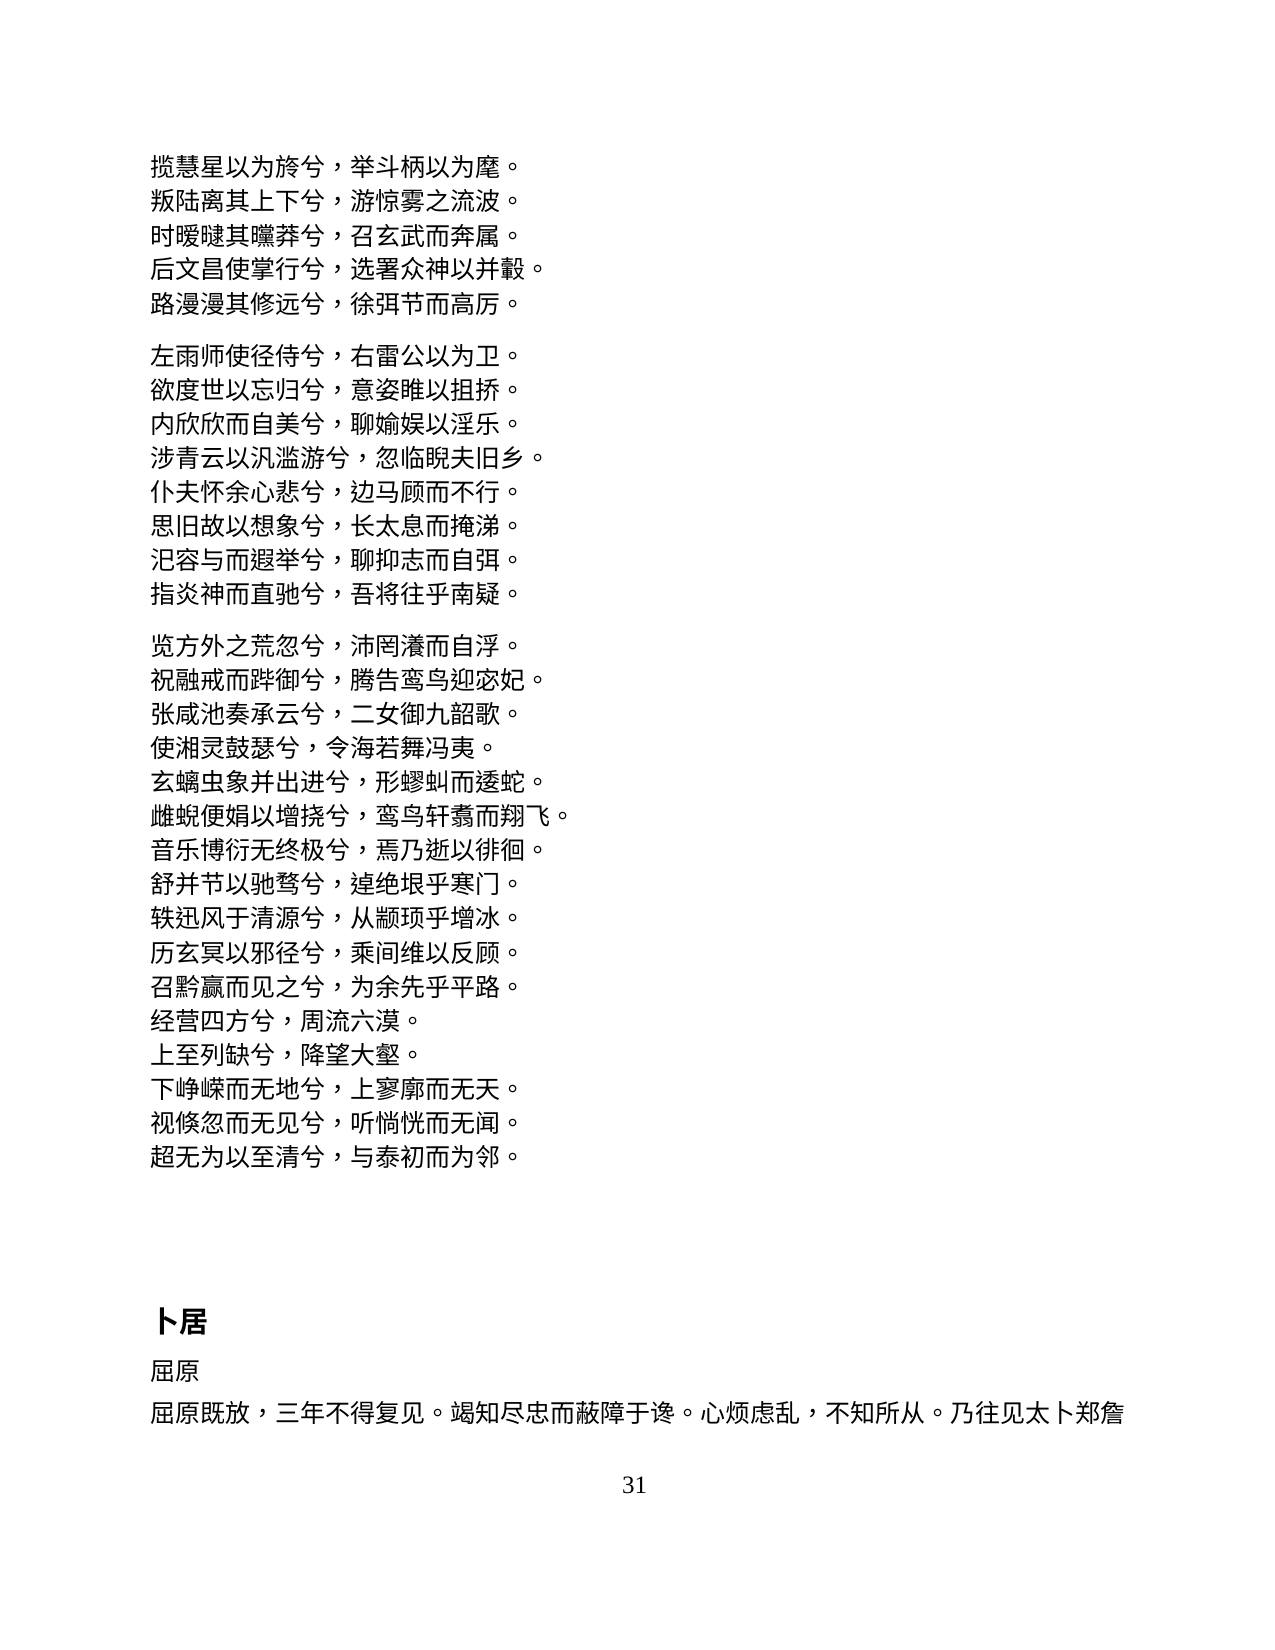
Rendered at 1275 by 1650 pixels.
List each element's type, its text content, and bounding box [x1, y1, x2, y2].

text 左雨师使径侍兮，右雷公以为卫。 欲度世以忘归兮，意姿睢以抯挢。 内欣欣而自美兮，聊媮娱以淫乐。 涉青云以汎滥游兮，忽临睨夫旧乡。 仆夫怀余心悲兮，边马顾而不行。 思旧故以想象兮，长太息而掩涕。 汜容与而遐举兮，聊抑志而自弭。 指炎神而直驰兮，吾将往乎南疑。 [150, 338, 1125, 611]
text 屈原 [150, 1353, 1125, 1387]
text 揽慧星以为旍兮，举斗柄以为麾。 叛陆离其上下兮，游惊雾之流波。 时暧曃其曭莽兮，召玄武而奔属。 后文昌使掌行兮，选署众神以并轂。 路漫漫其修远兮，徐弭节而高厉。 [150, 150, 1125, 320]
text 屈原既放，三年不得复见。竭知尽忠而蔽障于谗。心烦虑乱，不知所从。乃往见太卜郑詹 [150, 1396, 1125, 1430]
text 览方外之荒忽兮，沛罔瀁而自浮。 祝融戒而跸御兮，腾告鸾鸟迎宓妃。 张咸池奏承云兮，二女御九韶歌。 使湘灵鼓瑟兮，令海若舞冯夷。 玄螭虫象并出进兮，形蟉虯而逶蛇。 雌蜺便娟以增挠兮，鸾鸟轩翥而翔飞。 音乐博衍无终极兮，焉乃逝以徘徊。 舒并节以驰骛兮，逴绝垠乎寒门。 轶迅风于清源兮，从颛顼乎增冰。 历玄冥以邪径兮，乘间维以反顾。 召黔赢而见之兮，为余先乎平路。 经营四方兮，周流六漠。 上至列缺兮，降望大壑。 下峥嵘而无地兮，上寥廓而无天。 视倏忽而无见兮，听惝恍而无闻。 超无为以至清兮，与泰初而为邻。 [150, 629, 1125, 1174]
subtitle 卜居 [150, 1301, 1125, 1341]
